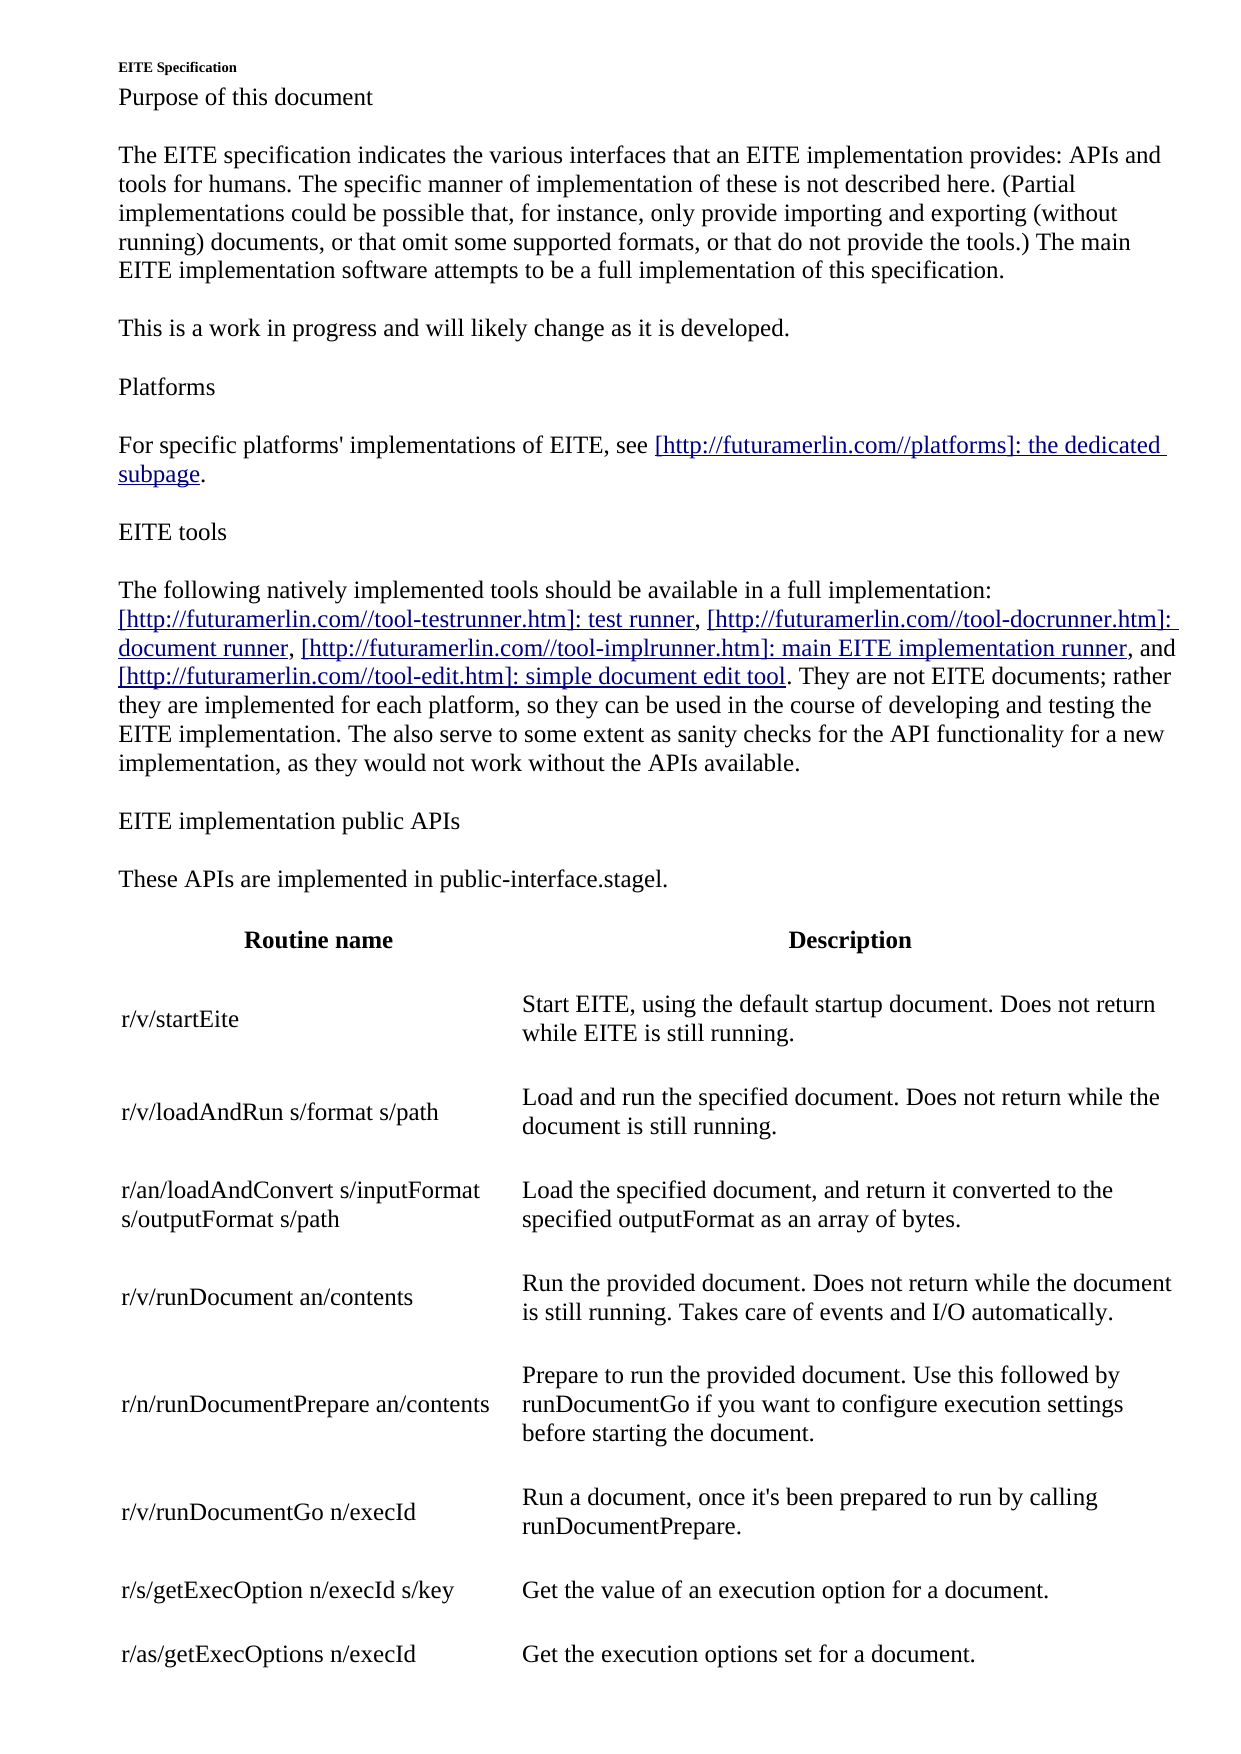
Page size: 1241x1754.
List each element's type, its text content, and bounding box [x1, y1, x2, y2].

subtitle EITE Specification [118, 59, 1181, 76]
text The EITE specification indicates the various interfaces that an EITE implementation provides: APIs and tools for humans. The specific manner of implementation of these is not described here. (Partial implementations could be possible that, for instance, only provide importing and exporting (without running) documents, or that omit some supported formats, or that do not provide the tools.) The main EITE implementation software attempts to be a full implementation of this specification. [118, 140, 1181, 284]
text EITE implementation public APIs [118, 806, 1181, 835]
text Platforms [118, 372, 1181, 401]
table_header Routine name [118, 923, 519, 986]
table_cell Get the execution options set for a document. [519, 1636, 1181, 1671]
text These APIs are implemented in public-interface.stagel. [118, 864, 1181, 893]
text This is a work in progress and will likely change as it is developed. [118, 313, 1181, 342]
table_cell r/an/loadAndConvert s/inputFormat s/outputFormat s/path [118, 1172, 519, 1265]
table_cell r/v/loadAndRun s/format s/path [118, 1079, 519, 1172]
table_cell r/v/runDocument an/contents [118, 1265, 519, 1358]
table_cell Load and run the specified document. Does not return while the document is still running. [519, 1079, 1181, 1172]
table_cell r/v/startEite [118, 986, 519, 1079]
text The following natively implemented tools should be available in a full implementation: [http://futuramerlin.com//tool-testrunner.htm]: test runner, [http://futuramerlin.com//tool-docrunner.htm]: document runner, [http://futuramerlin.com//tool-implrunner.htm]: main EITE implementation runner, and [http://futuramerlin.com//tool-edit.htm]: simple document edit tool. They are not EITE documents; rather they are implemented for each platform, so they can be used in the course of developing and testing the EITE implementation. The also serve to some extent as sanity checks for the API functionality for a new implementation, as they would not work without the APIs available. [118, 575, 1181, 776]
table_cell Start EITE, using the default startup document. Does not return while EITE is still running. [519, 986, 1181, 1079]
table_cell r/as/getExecOptions n/execId [118, 1636, 519, 1671]
table_header Description [519, 923, 1181, 986]
table_cell Run a document, once it's been prepared to run by calling runDocumentPrepare. [519, 1479, 1181, 1572]
text For specific platforms' implementations of EITE, see [http://futuramerlin.com//platforms]: the dedicated subpage. [118, 430, 1181, 487]
table_cell r/v/runDocumentGo n/execId [118, 1479, 519, 1572]
table_cell r/n/runDocumentPrepare an/contents [118, 1358, 519, 1479]
table_cell Get the value of an execution option for a document. [519, 1572, 1181, 1636]
table_cell Prepare to run the provided document. Use this followed by runDocumentGo if you want to configure execution settings before starting the document. [519, 1358, 1181, 1479]
table_cell r/s/getExecOption n/execId s/key [118, 1572, 519, 1636]
text EITE tools [118, 517, 1181, 546]
text Purpose of this document [118, 82, 1181, 111]
table_cell Run the provided document. Does not return while the document is still running. Takes care of events and I/O automatically. [519, 1265, 1181, 1358]
table_cell Load the specified document, and return it converted to the specified outputFormat as an array of bytes. [519, 1172, 1181, 1265]
